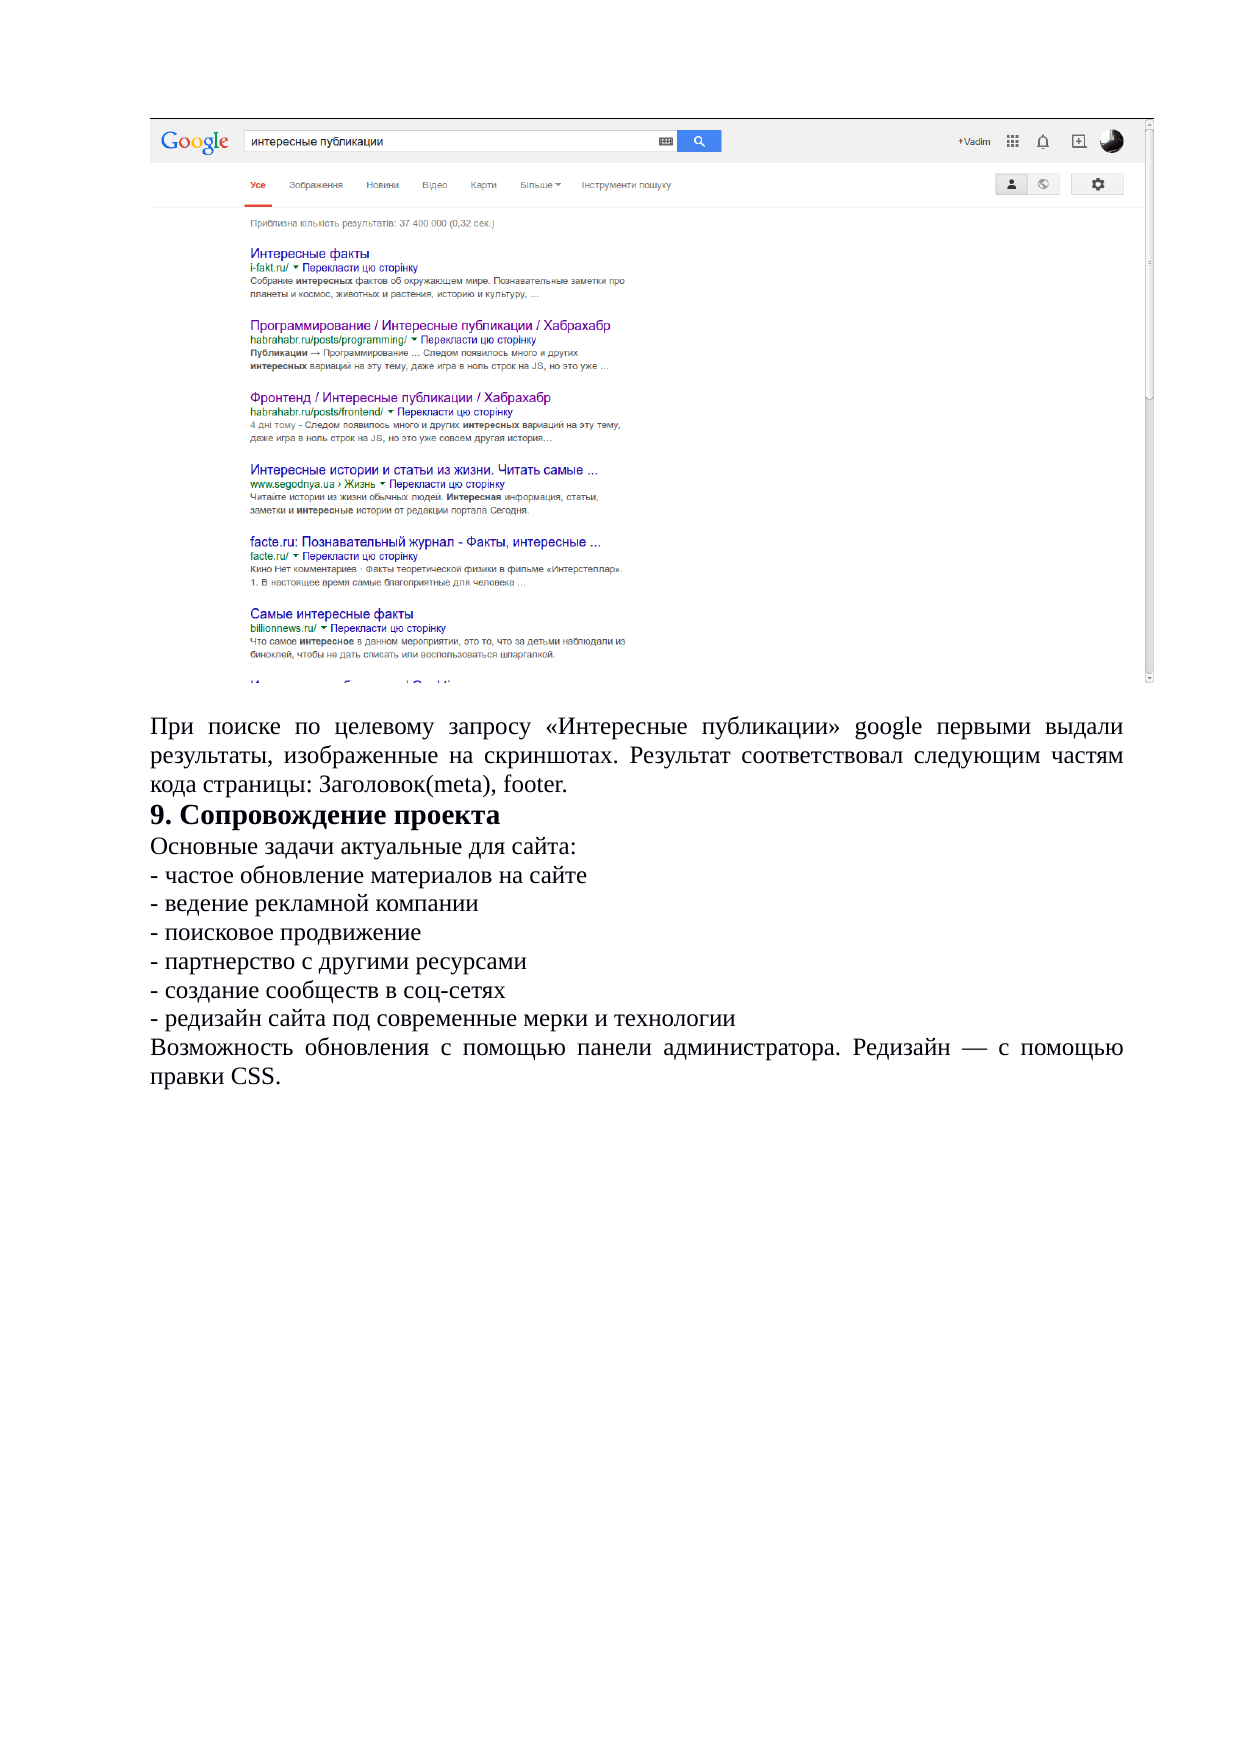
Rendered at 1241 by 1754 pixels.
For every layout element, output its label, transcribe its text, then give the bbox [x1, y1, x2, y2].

text - ведение рекламной компании [150, 888, 1125, 917]
text - поисковое продвижение [150, 917, 1125, 946]
text - партнерство с другими ресурсами [150, 946, 1125, 975]
text - редизайн сайта под современные мерки и технологии [150, 1003, 1125, 1032]
text - частое обновление материалов на сайте [150, 860, 1125, 888]
text Возможность обновления с помощью панели администратора. Редизайн — с помощью правки CSS. [150, 1032, 1125, 1090]
picture [150, 118, 1154, 683]
text 9. Сопровождение проекта [150, 797, 1125, 831]
text Основные задачи актуальные для сайта: [150, 831, 1125, 860]
text - создание сообществ в соц-сетях [150, 975, 1125, 1003]
text При поиске по целевому запросу «Интересные публикации» google первыми выдали результаты, изображенные на скриншотах. Результат соответствовал следующим частям кода страницы: Заголовок(meta), footer. [150, 711, 1125, 797]
